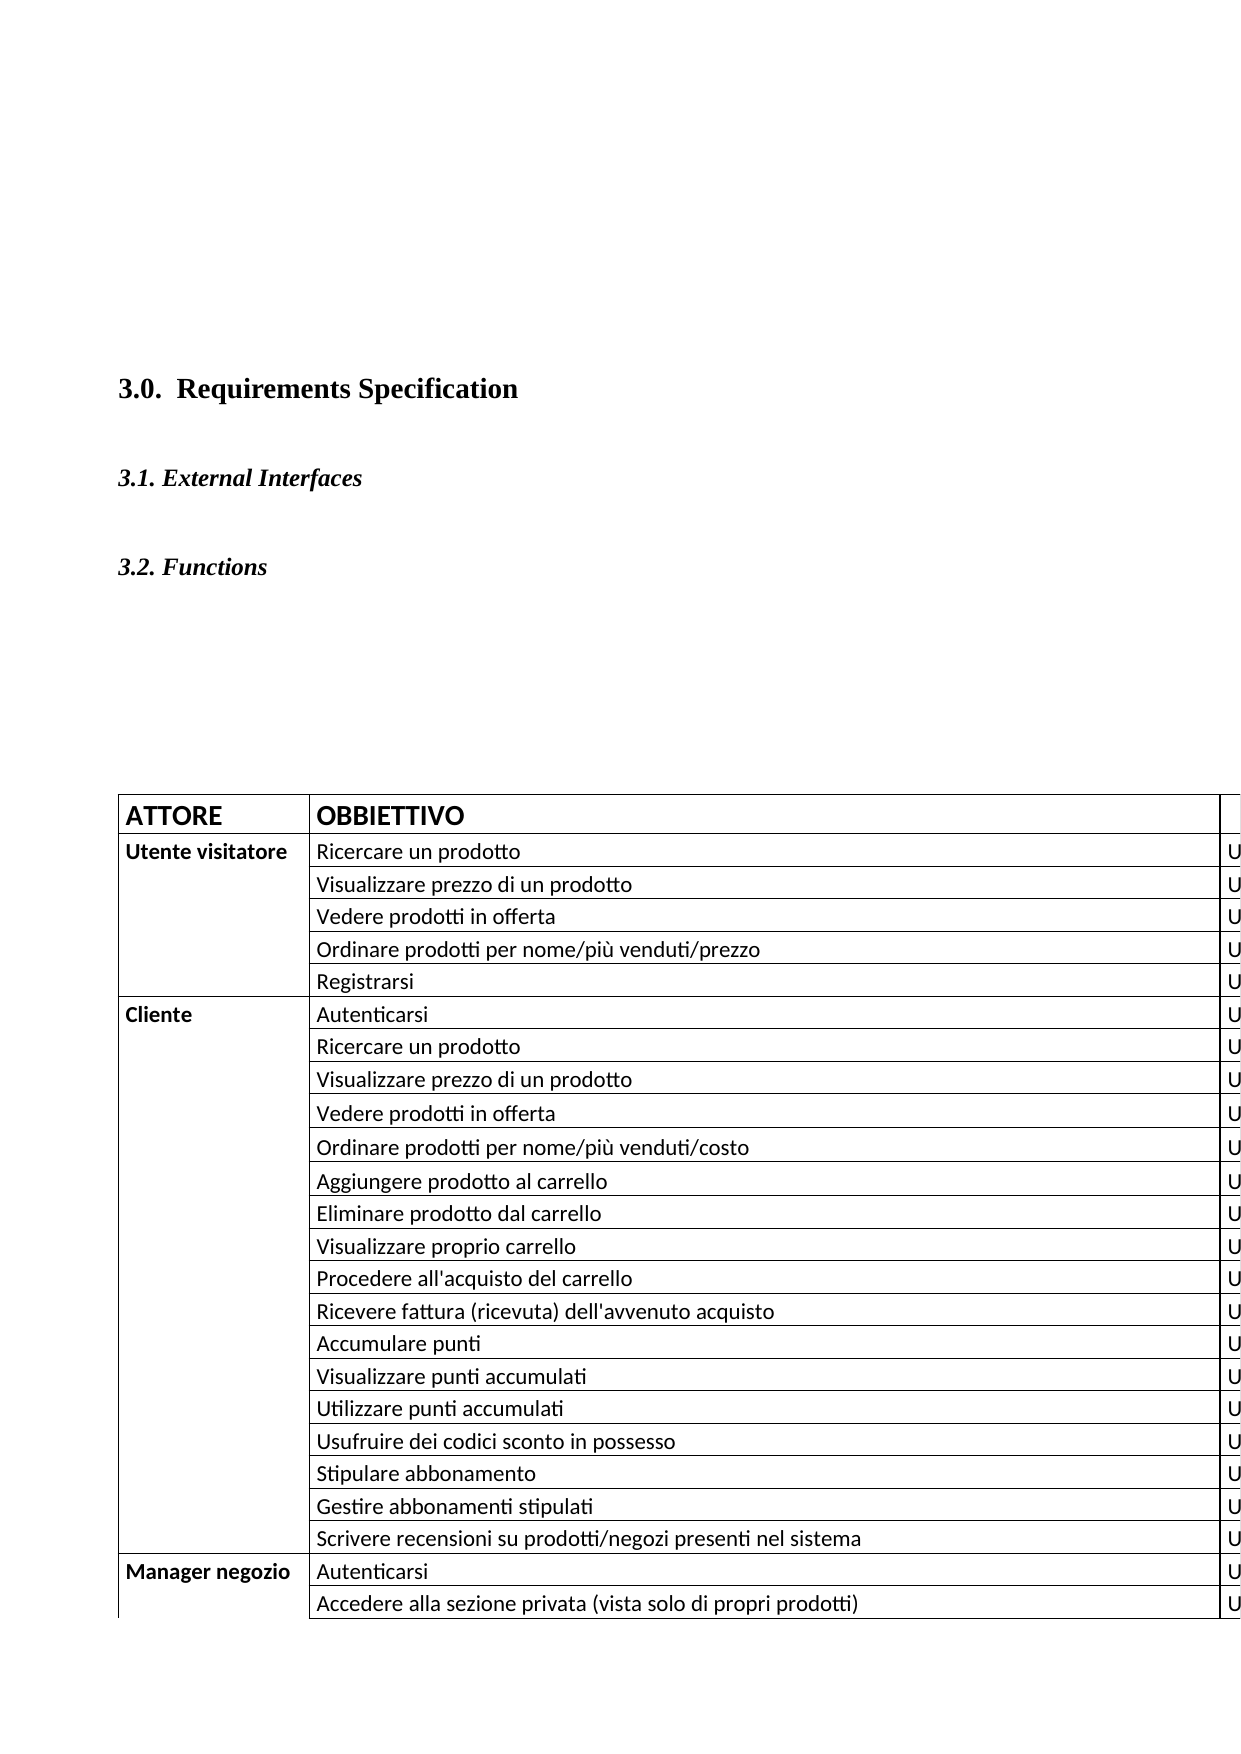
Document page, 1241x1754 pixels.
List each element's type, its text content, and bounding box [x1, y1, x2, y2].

table_header OBBIETTIVO [310, 795, 1219, 833]
subtitle 3.2. Functions [118, 552, 1122, 581]
table_cell Visualizzare prezzo di un prodotto [310, 867, 1219, 898]
table_cell Autenticarsi [310, 997, 1219, 1028]
table_header [1221, 795, 1240, 833]
table_cell [119, 866, 309, 898]
table_cell UC18 [1221, 1521, 1240, 1552]
subtitle 3.1. External Interfaces [118, 463, 1122, 492]
table_cell [119, 1520, 309, 1552]
table_cell UC9 [1221, 1229, 1240, 1260]
table_cell UC3 [1221, 1094, 1240, 1127]
table_cell Procedere all'acquisto del carrello [310, 1261, 1219, 1292]
table_cell [119, 1093, 309, 1127]
table_cell Accumulare punti [310, 1326, 1219, 1357]
table_cell [119, 1195, 309, 1227]
table_cell Ordinare prodotti per nome/più venduti/prezzo [310, 932, 1219, 963]
table_cell Vedere prodotti in offerta [310, 899, 1219, 931]
table_cell Manager negozio [119, 1554, 309, 1585]
table_cell Usufruire dei codici sconto in possesso [310, 1424, 1219, 1455]
table_cell UC13 [1221, 1359, 1240, 1390]
table_cell [119, 1325, 309, 1357]
table_cell [119, 1061, 309, 1093]
table_cell UC8 [1221, 1196, 1240, 1227]
table_cell [119, 1423, 309, 1455]
table_cell [119, 1455, 309, 1487]
table_cell UC14 [1221, 1391, 1240, 1422]
table_cell [119, 1127, 309, 1161]
table_cell [119, 1488, 309, 1520]
table_cell Ordinare prodotti per nome/più venduti/costo [310, 1128, 1219, 1161]
table_cell Autenticarsi [310, 1554, 1219, 1585]
table_header ATTORE [119, 795, 309, 833]
table_cell Ricercare un prodotto [310, 1029, 1219, 1061]
table_cell UC17 [1221, 1489, 1240, 1520]
table_cell [119, 1358, 309, 1390]
table_cell [119, 1161, 309, 1195]
table_cell Stipulare abbonamento [310, 1456, 1219, 1487]
table_cell [119, 898, 309, 931]
table_cell Scrivere recensioni su prodotti/negozi presenti nel sistema [310, 1521, 1219, 1552]
table_cell UC1 [1221, 834, 1240, 866]
table_cell [119, 931, 309, 963]
table_cell UC6 [1221, 997, 1240, 1028]
table_cell [119, 1260, 309, 1292]
table_cell Visualizzare punti accumulati [310, 1359, 1219, 1390]
table_cell Registrarsi [310, 964, 1219, 996]
table_cell UC4 [1221, 932, 1240, 963]
table_cell UC1 [1221, 1029, 1240, 1061]
table_cell Aggiungere prodotto al carrello [310, 1162, 1219, 1195]
table_cell [119, 1293, 309, 1325]
table_cell [119, 1228, 309, 1260]
table_cell Visualizzare proprio carrello [310, 1229, 1219, 1260]
subtitle 3.0. Requirements Specification [118, 371, 1122, 404]
table_cell UC3 [1221, 899, 1240, 931]
table_cell Gestire abbonamenti stipulati [310, 1489, 1219, 1520]
table_cell UC6 [1221, 1554, 1240, 1585]
table_cell Cliente [119, 997, 309, 1028]
table_cell Vedere prodotti in offerta [310, 1094, 1219, 1127]
table_cell Accedere alla sezione privata (vista solo di propri prodotti) [310, 1586, 1219, 1617]
table_cell UC19 [1221, 1586, 1240, 1617]
table_cell Eliminare prodotto dal carrello [310, 1196, 1219, 1227]
table_cell UC4 [1221, 1128, 1240, 1161]
table_cell Utente visitatore [119, 834, 309, 866]
table_cell [119, 1028, 309, 1061]
table_cell [119, 1585, 309, 1617]
table_cell Visualizzare prezzo di un prodotto [310, 1062, 1219, 1093]
table_cell UC12 [1221, 1326, 1240, 1357]
table_cell UC15 [1221, 1424, 1240, 1455]
table_cell Ricercare un prodotto [310, 834, 1219, 866]
table_cell [119, 1390, 309, 1422]
table_cell Ricevere fattura (ricevuta) dell'avvenuto acquisto [310, 1294, 1219, 1325]
table_cell UC16 [1221, 1456, 1240, 1487]
table_cell UC5 [1221, 964, 1240, 996]
table_cell Utilizzare punti accumulati [310, 1391, 1219, 1422]
table_cell UC7 [1221, 1162, 1240, 1195]
table_cell UC10 [1221, 1261, 1240, 1292]
table_cell [119, 963, 309, 996]
table_cell UC2 [1221, 867, 1240, 898]
table_cell UC2 [1221, 1062, 1240, 1093]
table_cell UC11 [1221, 1294, 1240, 1325]
